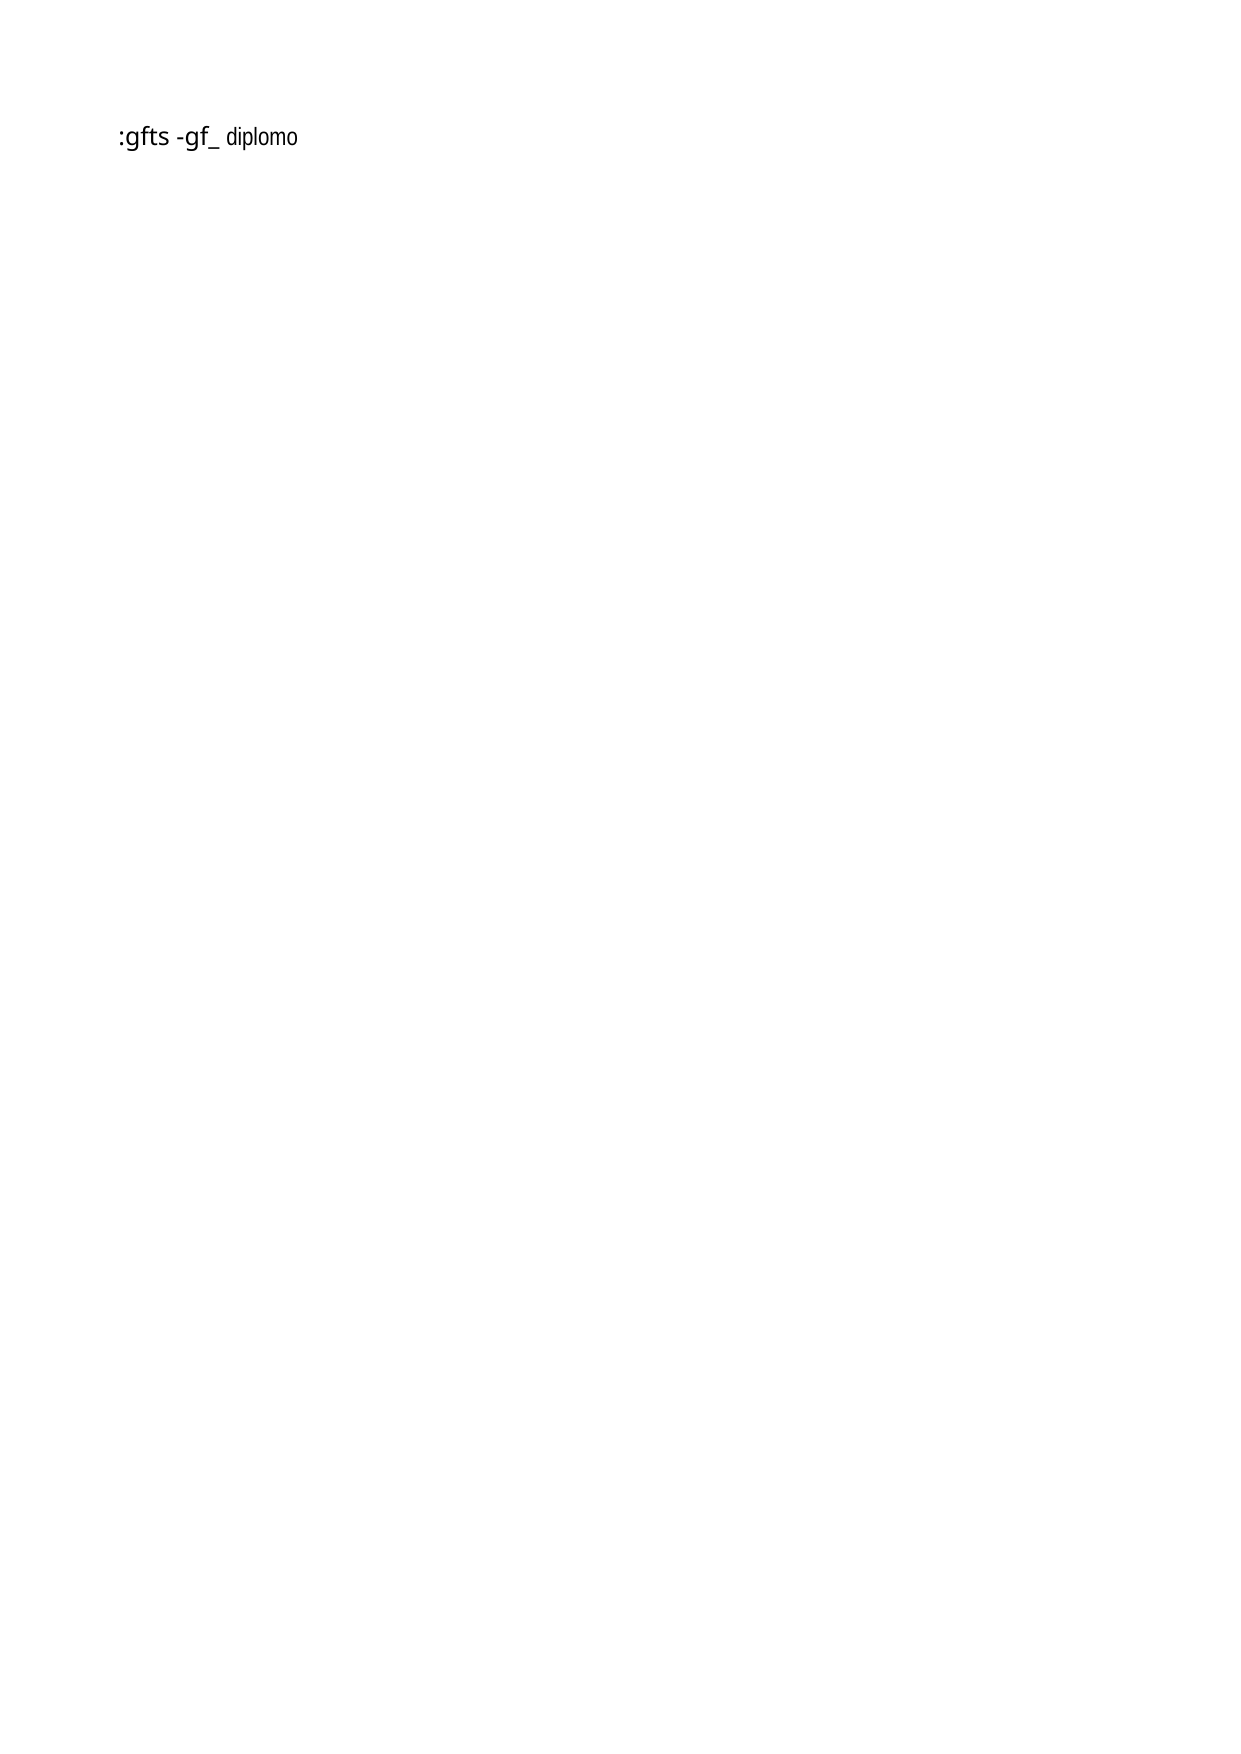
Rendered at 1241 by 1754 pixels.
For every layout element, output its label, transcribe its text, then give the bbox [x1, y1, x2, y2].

text :gfts -gf_ diplomo [118, 118, 1122, 152]
